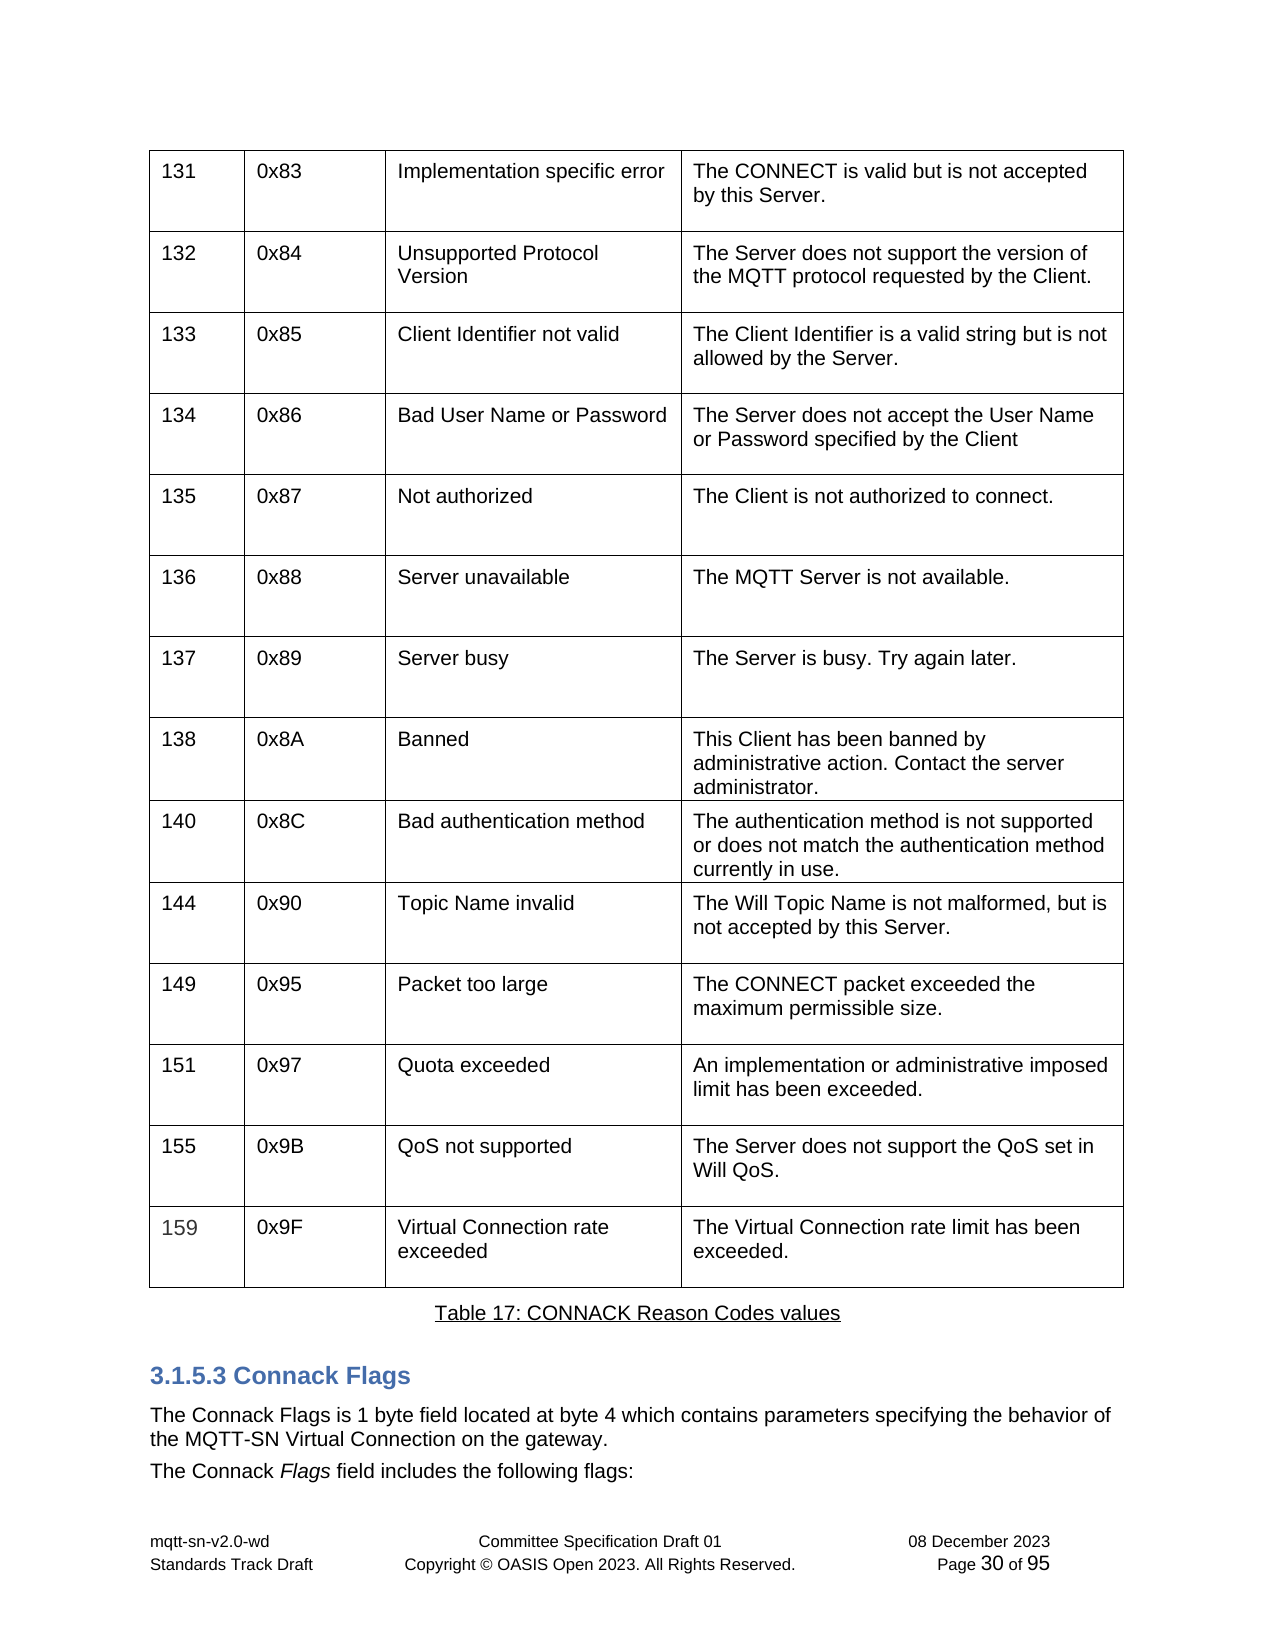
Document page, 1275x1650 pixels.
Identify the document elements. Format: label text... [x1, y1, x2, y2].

table_cell 0x8C [245, 801, 385, 882]
table_cell Server busy [386, 637, 681, 717]
table_cell This Client has been banned by administrative action. Contact the server administrator. [682, 718, 1123, 799]
table_cell 0x8A [245, 718, 385, 799]
table_cell The CONNECT is valid but is not accepted by this Server. [682, 151, 1123, 231]
table_cell 0x89 [245, 637, 385, 717]
table_cell 0x90 [245, 883, 385, 963]
table_cell 0x9B [245, 1126, 385, 1206]
table_cell 0x88 [245, 556, 385, 636]
table_cell Topic Name invalid [386, 883, 681, 963]
text The Connack Flags is 1 byte field located at byte 4 which contains parameters specifying the behavior of the MQTT-SN Virtual Connection on the gateway. [150, 1403, 1125, 1451]
table_cell 155 [150, 1126, 244, 1206]
table_cell Server unavailable [386, 556, 681, 636]
table_cell The Will Topic Name is not malformed, but is not accepted by this Server. [682, 883, 1123, 963]
table_cell 0x87 [245, 475, 385, 555]
table_cell An implementation or administrative imposed limit has been exceeded. [682, 1045, 1123, 1125]
table_cell 149 [150, 964, 244, 1044]
table_cell 0x86 [245, 394, 385, 474]
table_cell QoS not supported [386, 1126, 681, 1206]
table_cell The Server is busy. Try again later. [682, 637, 1123, 717]
table_cell 0x95 [245, 964, 385, 1044]
table_cell 0x9F [245, 1207, 385, 1287]
table_cell The Client Identifier is a valid string but is not allowed by the Server. [682, 313, 1123, 393]
table_cell 151 [150, 1045, 244, 1125]
table_cell The Server does not support the QoS set in Will QoS. [682, 1126, 1123, 1206]
table_cell Packet too large [386, 964, 681, 1044]
text The Connack Flags field includes the following flags: [150, 1459, 1124, 1483]
table_cell 159 [150, 1207, 244, 1287]
table_cell Unsupported Protocol Version [386, 232, 681, 312]
table_cell The Server does not accept the User Name or Password specified by the Client [682, 394, 1123, 474]
table_cell 135 [150, 475, 244, 555]
table_cell Banned [386, 718, 681, 799]
table_cell Bad User Name or Password [386, 394, 681, 474]
table_cell 131 [150, 151, 244, 231]
table_cell The Server does not support the version of the MQTT protocol requested by the Client. [682, 232, 1123, 312]
table_cell Not authorized [386, 475, 681, 555]
table_cell Bad authentication method [386, 801, 681, 882]
table_cell The Virtual Connection rate limit has been exceeded. [682, 1207, 1123, 1287]
table_cell 140 [150, 801, 244, 882]
table_cell 132 [150, 232, 244, 312]
table_cell Implementation specific error [386, 151, 681, 231]
subtitle 3.1.5.3 Connack Flags [150, 1361, 1125, 1390]
table_cell 0x97 [245, 1045, 385, 1125]
table_cell The authentication method is not supported or does not match the authentication method currently in use. [682, 801, 1123, 882]
text Table 17: CONNACK Reason Codes values [150, 1300, 1125, 1324]
table_cell 134 [150, 394, 244, 474]
table_cell 0x83 [245, 151, 385, 231]
table_cell 137 [150, 637, 244, 717]
table_cell 0x85 [245, 313, 385, 393]
table_cell Client Identifier not valid [386, 313, 681, 393]
table_cell 133 [150, 313, 244, 393]
table_cell The CONNECT packet exceeded the maximum permissible size. [682, 964, 1123, 1044]
table_cell 0x84 [245, 232, 385, 312]
table_cell 136 [150, 556, 244, 636]
table_cell 138 [150, 718, 244, 799]
table_cell Quota exceeded [386, 1045, 681, 1125]
table_cell Virtual Connection rate exceeded [386, 1207, 681, 1287]
table_cell The MQTT Server is not available. [682, 556, 1123, 636]
table_cell 144 [150, 883, 244, 963]
table_cell The Client is not authorized to connect. [682, 475, 1123, 555]
